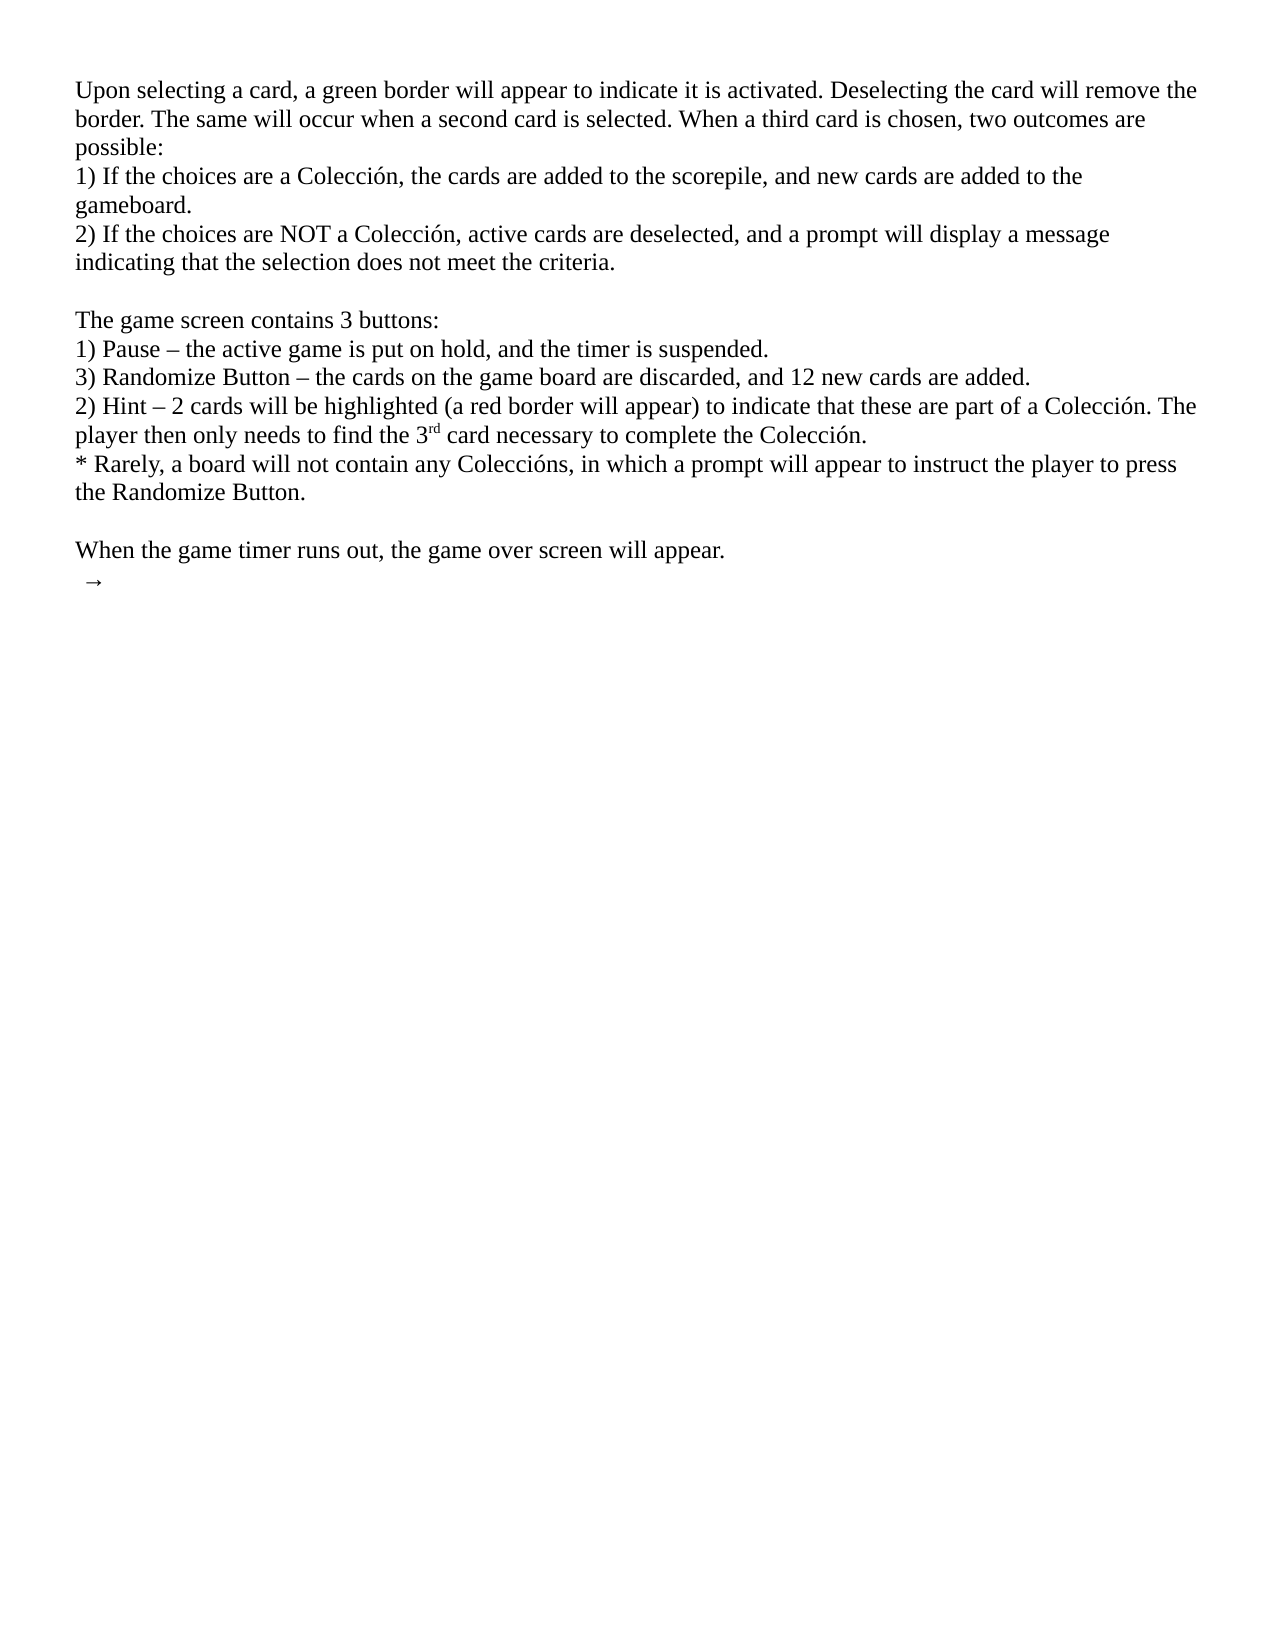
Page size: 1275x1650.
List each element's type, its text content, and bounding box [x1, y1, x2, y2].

text 1) If the choices are a Colección, the cards are added to the scorepile, and new cards are added to the gameboard. [75, 161, 1200, 219]
text Upon selecting a card, a green border will appear to indicate it is activated. Deselecting the card will remove the border. The same will occur when a second card is selected. When a third card is chosen, two outcomes are possible: [75, 75, 1200, 161]
text 2) If the choices are NOT a Colección, active cards are deselected, and a prompt will display a message indicating that the selection does not meet the criteria. [75, 219, 1200, 276]
text The game screen contains 3 buttons: [75, 305, 1200, 334]
text When the game timer runs out, the game over screen will appear. [75, 535, 1200, 564]
text 3) Randomize Button – the cards on the game board are discarded, and 12 new cards are added. [75, 362, 1200, 391]
text → [75, 564, 1200, 592]
text 1) Pause – the active game is put on hold, and the timer is suspended. [75, 334, 1200, 362]
text * Rarely, a board will not contain any Coleccións, in which a prompt will appear to instruct the player to press the Randomize Button. [75, 449, 1200, 506]
text 2) Hint – 2 cards will be highlighted (a red border will appear) to indicate that these are part of a Colección. The player then only needs to find the 3rd card necessary to complete the Colección. [75, 391, 1200, 449]
